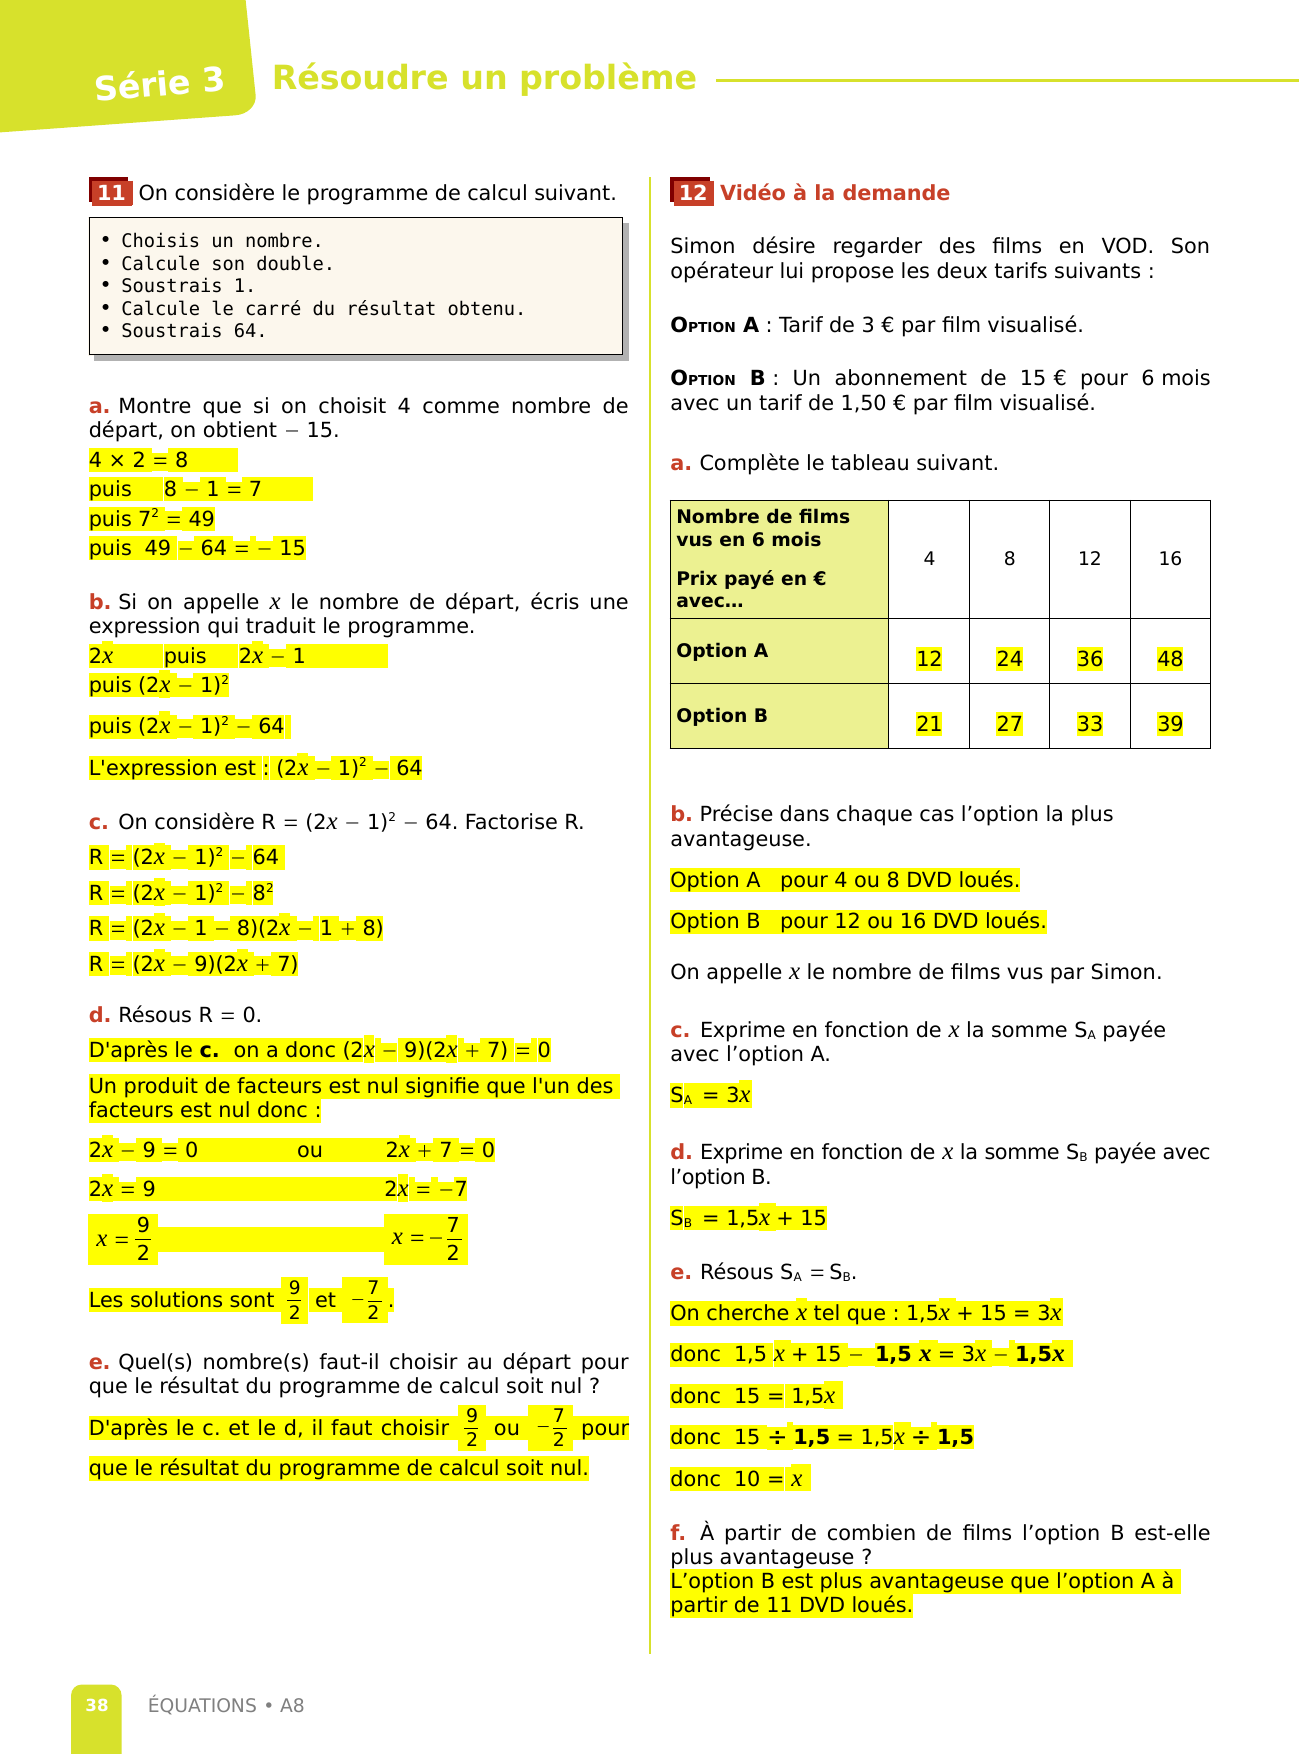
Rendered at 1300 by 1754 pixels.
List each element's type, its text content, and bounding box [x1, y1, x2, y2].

list Choisis un nombre. [90, 218, 622, 239]
text R = (2x − 1 − 8)(2x − 1  8) [88, 911, 629, 941]
text donc 1,5 x + 15 − 1,5 x = 3x − 1,5x [670, 1326, 1211, 1367]
list Soustrais 1. [90, 262, 622, 284]
list Quel(s) nombre(s) faut-il choisir au départ pour que le résultat du programme de calcul soit nul ? [88, 1350, 629, 1399]
table_header 8 [970, 501, 1049, 618]
table_cell 36 [1050, 619, 1130, 683]
list Exprime en fonction de x la somme SA payée avec l’option A. [670, 1015, 1211, 1067]
text puis 49 − 64 = − 15 [88, 531, 629, 560]
text D'après le c. on a donc (2x − 9)(2x  7) = 0 [88, 1033, 629, 1063]
table_cell 39 [1131, 684, 1210, 748]
list Exprime en fonction de x la somme SB payée avec l’option B. [670, 1137, 1211, 1189]
subtitle On considère le programme de calcul suivant. [128, 177, 629, 205]
list Complète le tableau suivant. [670, 451, 1211, 475]
table_cell Option A [671, 619, 888, 683]
subtitle Vidéo à la demande [710, 177, 1211, 205]
list Les solutions sont et . [88, 1277, 281, 1324]
text L'expression est : (2x − 1)2 − 64 [88, 751, 629, 780]
list Résous SA = SB. [670, 1260, 1211, 1284]
text L’option B est plus avantageuse que l’option A à partir de 11 DVD loués. [670, 1569, 1211, 1618]
text 2x puis 2x − 1 [88, 639, 629, 668]
text D'après le c. et le d, il faut choisir ou pour que le résultat du programme de calcul soit nul. [88, 1405, 629, 1481]
text On appelle x le nombre de films vus par Simon. [670, 957, 1211, 985]
list On considère R = (2x − 1)2 − 64. Factorise R. [88, 807, 629, 835]
table_header Nombre de films vus en 6 mois Prix payé en € avec… [671, 501, 888, 618]
list Les solutions sont et . [308, 1277, 629, 1324]
list Montre que si on choisit 4 comme nombre de départ, on obtient − 15. [88, 394, 629, 442]
list Calcule son double. [90, 239, 622, 262]
text puis 8 − 1 = 7 [88, 472, 629, 501]
text puis (2x − 1)2 [88, 668, 629, 698]
text 4 × 2 = 8 [88, 442, 629, 472]
subtitle Option A : Tarif de 3 € par film visualisé. [670, 313, 1211, 337]
subtitle Option B : Un abonnement de 15 € pour 6 mois avec un tarif de 1,50 € par film visualisé. [670, 366, 1211, 415]
text donc 10 = x [670, 1450, 1211, 1491]
text donc 15 = 1,5x [670, 1367, 1211, 1409]
table_header 12 [1050, 501, 1130, 618]
text puis (2x − 1)2 − 64 [88, 710, 629, 739]
list Précise dans chaque cas l’option la plus avantageuse. [670, 803, 1211, 851]
list Un produit de facteurs est nul signifie que l'un des facteurs est nul donc : [88, 1074, 629, 1123]
list Calcule le carré du résultat obtenu. [90, 284, 622, 307]
list Si on appelle x le nombre de départ, écris une expression qui traduit le programme. [88, 587, 629, 639]
table_cell 27 [970, 684, 1049, 748]
list À partir de combien de films l’option B est-elle plus avantageuse ? [670, 1521, 1211, 1569]
list 2x − 9 = 0 ou 2x  7 = 0 [88, 1135, 629, 1162]
table_header 16 [1131, 501, 1210, 618]
table_cell 21 [889, 684, 969, 748]
text Option A pour 4 ou 8 DVD loués. [670, 851, 1211, 892]
text puis 72 = 49 [88, 501, 629, 531]
table_header 4 [889, 501, 969, 618]
table_cell Option B [671, 684, 888, 748]
text SB = 1,5x + 15 [670, 1189, 1211, 1231]
text R = (2x − 9)(2x  7) [88, 947, 629, 976]
list Soustrais 64. [90, 307, 622, 354]
table_cell 33 [1050, 684, 1130, 748]
subtitle Simon désire regarder des films en VOD. Son opérateur lui propose les deux tarifs suivants : [670, 235, 1211, 283]
text Option B pour 12 ou 16 DVD loués. [670, 892, 1211, 934]
text On cherche x tel que : 1,5x + 15 = 3x [670, 1284, 1211, 1326]
table_cell 24 [970, 619, 1049, 683]
text R = (2x − 1)2 − 64 [88, 841, 629, 870]
text SA = 3x [670, 1067, 1211, 1108]
text R = (2x − 1)2 − 82 [88, 876, 629, 906]
list Résous R = 0. [88, 1003, 629, 1027]
table_cell 48 [1131, 619, 1210, 683]
table_cell 12 [889, 619, 969, 683]
text donc 15 ÷ 1,5 = 1,5x ÷ 1,5 [670, 1409, 1211, 1450]
list 2x = 9 2x = −7 [88, 1174, 629, 1202]
